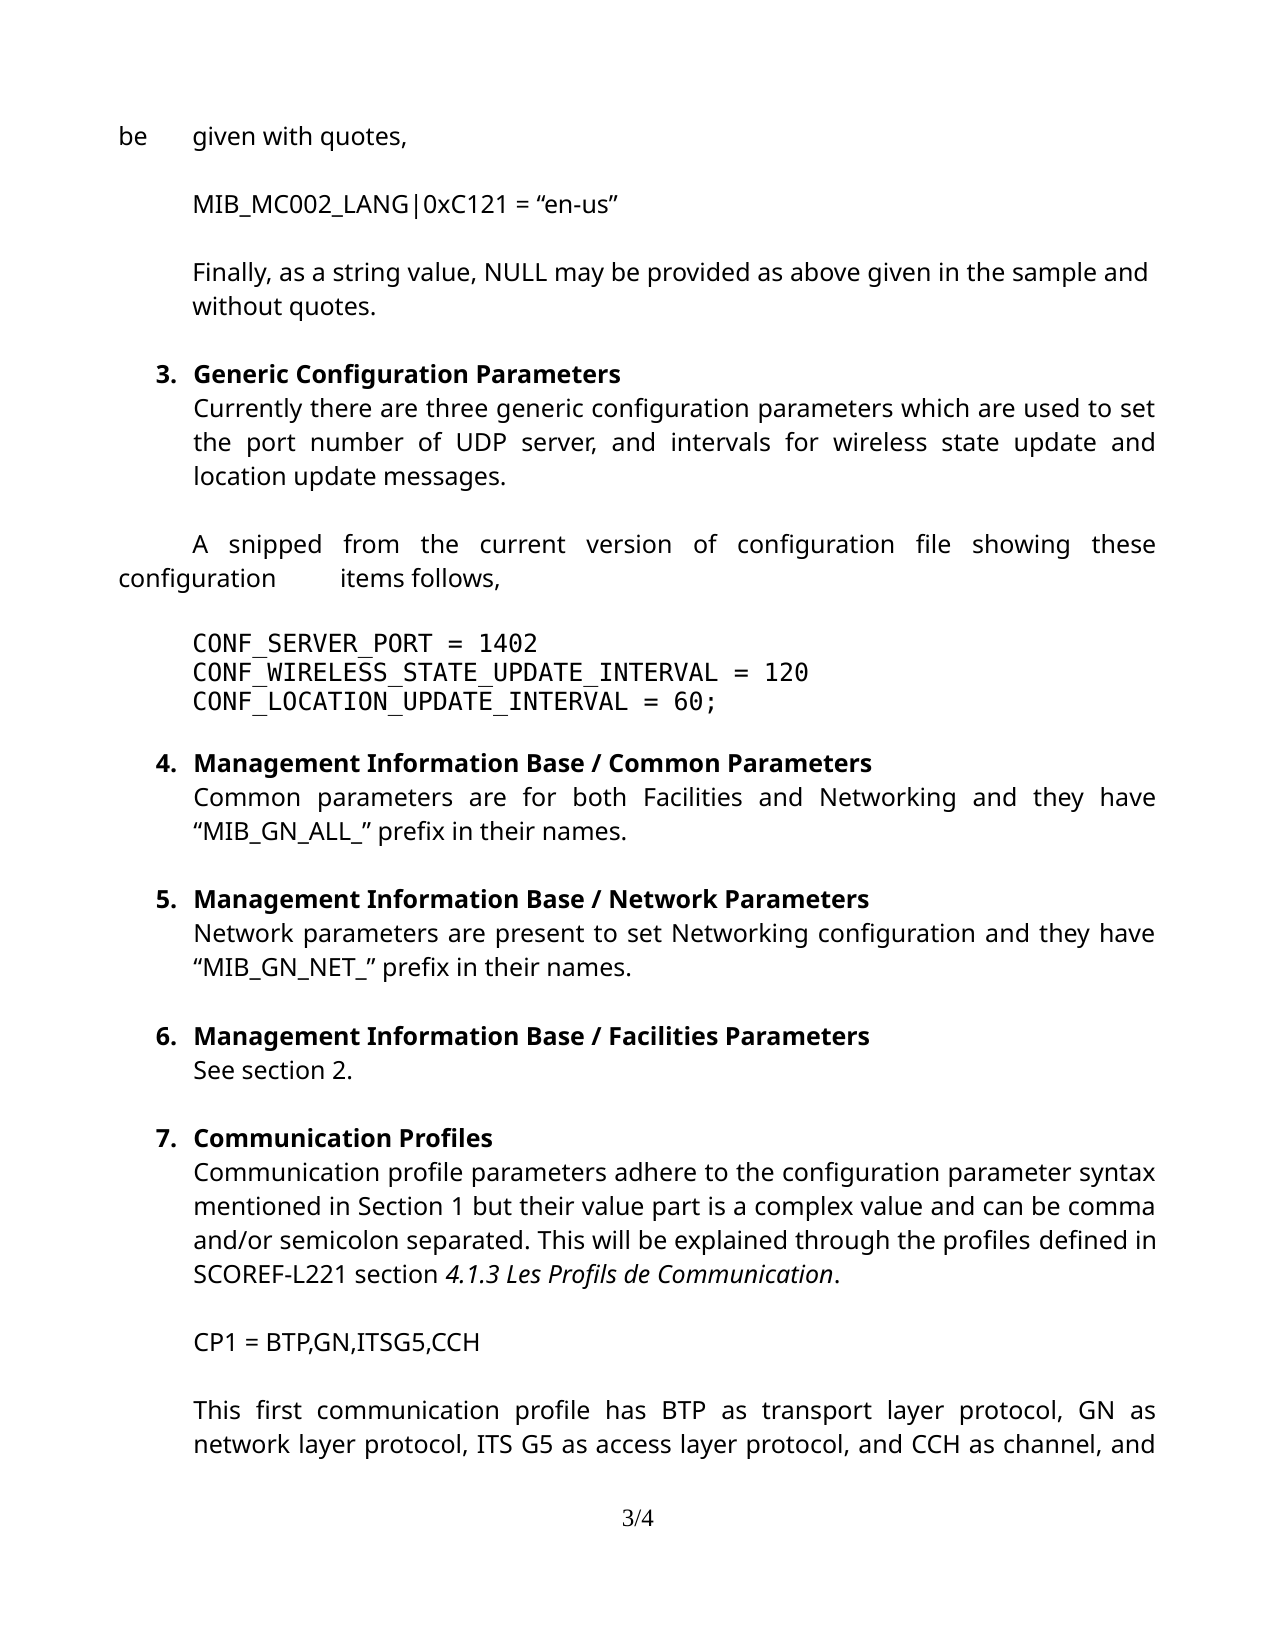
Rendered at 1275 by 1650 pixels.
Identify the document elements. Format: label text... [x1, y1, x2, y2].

list Network parameters are present to set Networking configuration and they have “MIB_GN_NET_” prefix in their names. [156, 916, 1157, 984]
list Common parameters are for both Facilities and Networking and they have “MIB_GN_ALL_” prefix in their names. [156, 780, 1157, 848]
text CONF_SERVER_PORT = 1402 [118, 629, 1157, 658]
list CP1 = BTP,GN,ITSG5,CCH [156, 1325, 1157, 1359]
list See section 2. [156, 1052, 1157, 1086]
list Management Information Base / Facilities Parameters [156, 1018, 1157, 1052]
list Generic Configuration Parameters [156, 357, 1157, 391]
list Communication profile parameters adhere to the configuration parameter syntax mentioned in Section 1 but their value part is a complex value and can be comma and/or semicolon separated. This will be explained through the profiles defined in SCOREF-L221 section 4.1.3 Les Profils de Communication. [156, 1154, 1157, 1291]
text MIB_MC002_LANG|0xC121 = “en-us” [118, 186, 1157, 220]
list This first communication profile has BTP as transport layer protocol, GN as network layer protocol, ITS G5 as access layer protocol, and CCH as channel, and [156, 1393, 1157, 1461]
list Communication Profiles [156, 1120, 1157, 1154]
text be given with quotes, [118, 118, 1157, 152]
list Management Information Base / Common Parameters [156, 746, 1157, 780]
text Finally, as a string value, NULL may be provided as above given in the sample and without quotes. [118, 254, 1157, 322]
text A snipped from the current version of configuration file showing these configuration items follows, [118, 527, 1157, 595]
list Management Information Base / Network Parameters [156, 882, 1157, 916]
text CONF_LOCATION_UPDATE_INTERVAL = 60; [118, 687, 1157, 717]
list Currently there are three generic configuration parameters which are used to set the port number of UDP server, and intervals for wireless state update and location update messages. [156, 391, 1157, 493]
text CONF_WIRELESS_STATE_UPDATE_INTERVAL = 120 [118, 658, 1157, 687]
